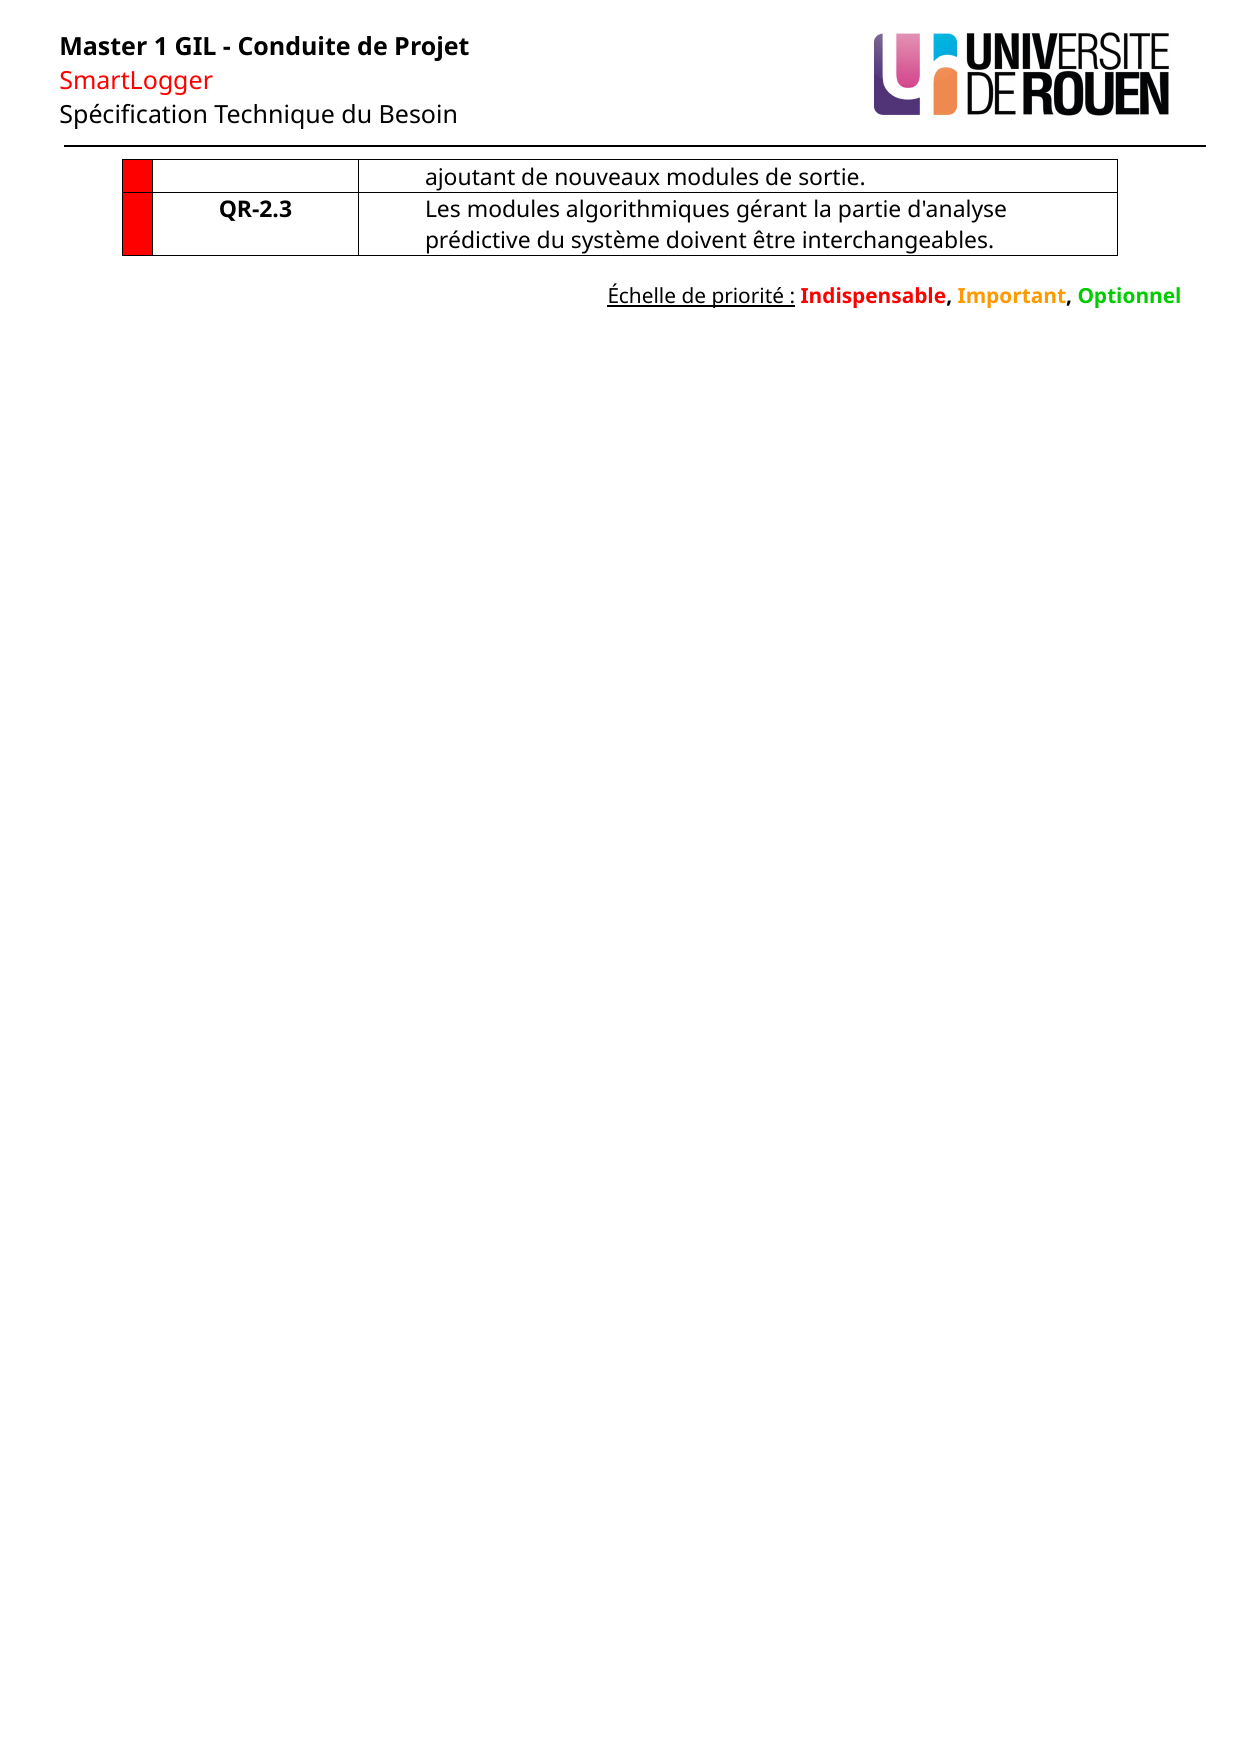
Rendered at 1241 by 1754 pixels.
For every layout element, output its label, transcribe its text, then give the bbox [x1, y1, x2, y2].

subtitle Échelle de priorité : Indispensable, Important, Optionnel [133, 281, 1181, 310]
table_cell Les modules algorithmiques gérant la partie d'analyse prédictive du système doivent être interchangeables. [359, 193, 1117, 255]
table_cell [123, 160, 152, 192]
picture [872, 32, 1170, 118]
table_cell [153, 160, 358, 192]
table_cell ajoutant de nouveaux modules de sortie. [359, 160, 1117, 192]
table_cell [123, 193, 152, 255]
table_cell QR-2.3 [153, 193, 358, 255]
